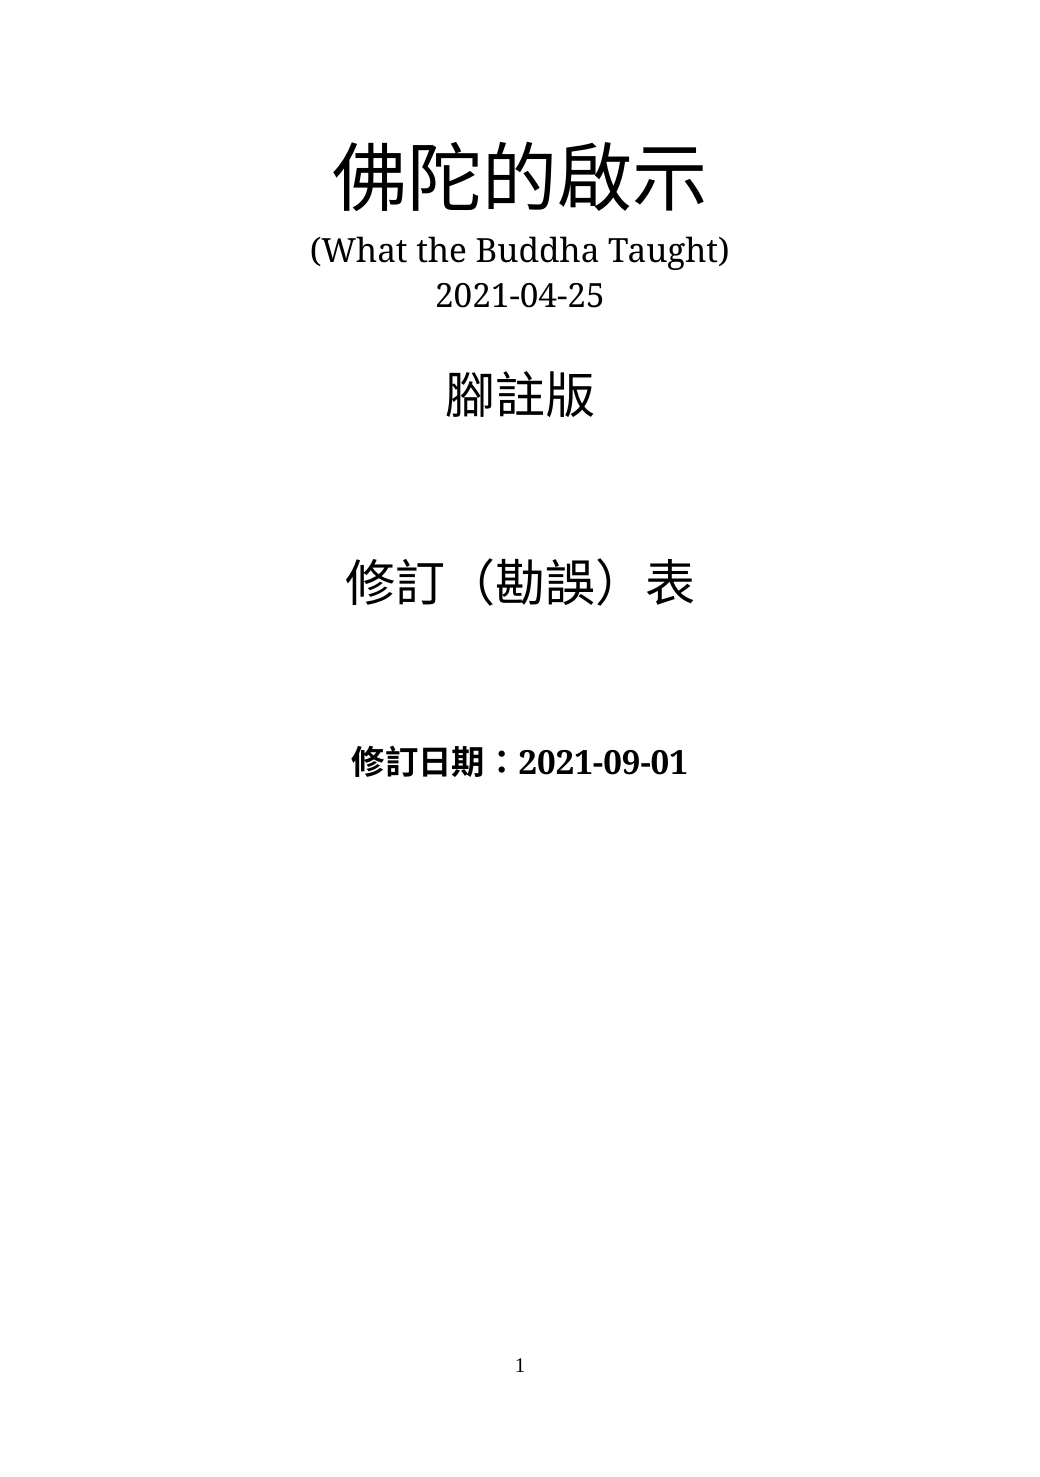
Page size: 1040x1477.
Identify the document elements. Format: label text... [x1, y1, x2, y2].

text 修訂日期：2021-09-01 [118, 736, 921, 784]
text (What the Buddha Taught) [118, 227, 921, 272]
text 2021-04-25 [118, 272, 921, 318]
text 腳註版 [118, 356, 921, 428]
text 修訂（勘誤）表 [118, 543, 921, 616]
text 佛陀的啟示 [118, 118, 921, 227]
